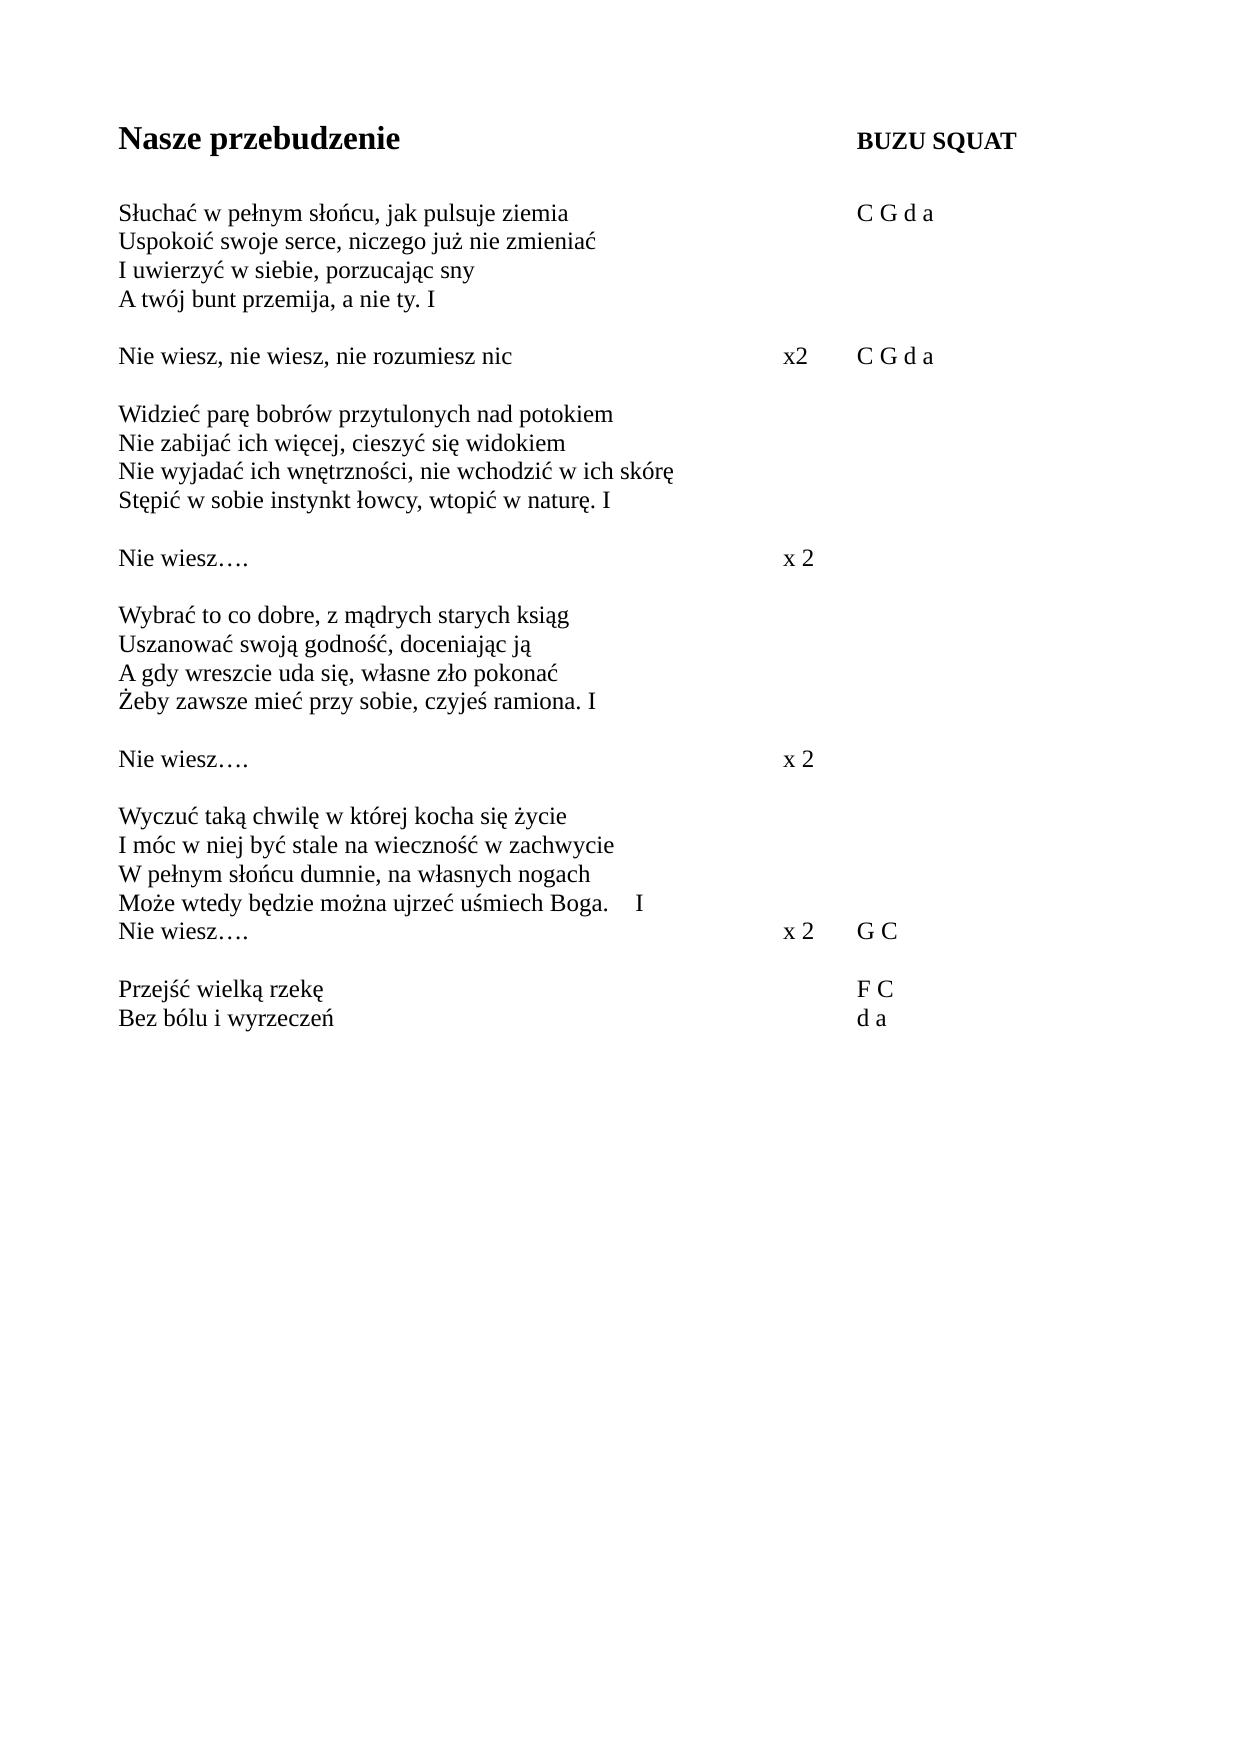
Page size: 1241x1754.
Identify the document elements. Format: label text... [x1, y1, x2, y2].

text Nie zabijać ich więcej, cieszyć się widokiem [118, 428, 1122, 456]
text Uspokoić swoje serce, niczego już nie zmieniać [118, 226, 1122, 255]
text I uwierzyć w siebie, porzucając sny [118, 255, 1122, 284]
text Nie wiesz, nie wiesz, nie rozumiesz nic x2 C G d a [118, 341, 1122, 370]
text I móc w niej być stale na wieczność w zachwycie [118, 830, 1122, 859]
text Nie wiesz…. x 2 [118, 543, 1122, 571]
text Słuchać w pełnym słońcu, jak pulsuje ziemia C G d a [118, 198, 1122, 226]
text Przejść wielką rzekę F C [118, 974, 1122, 1003]
text Widzieć parę bobrów przytulonych nad potokiem [118, 399, 1122, 428]
text Nie wiesz…. x 2 G C [118, 916, 1122, 945]
subtitle Nasze przebudzenie BUZU SQUAT [118, 118, 1122, 156]
text Wyczuć taką chwilę w której kocha się życie [118, 801, 1122, 830]
text Żeby zawsze mieć przy sobie, czyjeś ramiona. I [118, 686, 1122, 715]
text Nie wyjadać ich wnętrzności, nie wchodzić w ich skórę [118, 456, 1122, 485]
text Uszanować swoją godność, doceniając ją [118, 629, 1122, 658]
text Stępić w sobie instynkt łowcy, wtopić w naturę. I [118, 485, 1122, 514]
text Bez bólu i wyrzeczeń d a [118, 1003, 1122, 1031]
text Wybrać to co dobre, z mądrych starych ksiąg [118, 600, 1122, 629]
text A gdy wreszcie uda się, własne zło pokonać [118, 658, 1122, 686]
text W pełnym słońcu dumnie, na własnych nogach [118, 859, 1122, 888]
text Nie wiesz…. x 2 [118, 744, 1122, 773]
text Może wtedy będzie można ujrzeć uśmiech Boga. I [118, 888, 1122, 916]
text A twój bunt przemija, a nie ty. I [118, 284, 1122, 313]
